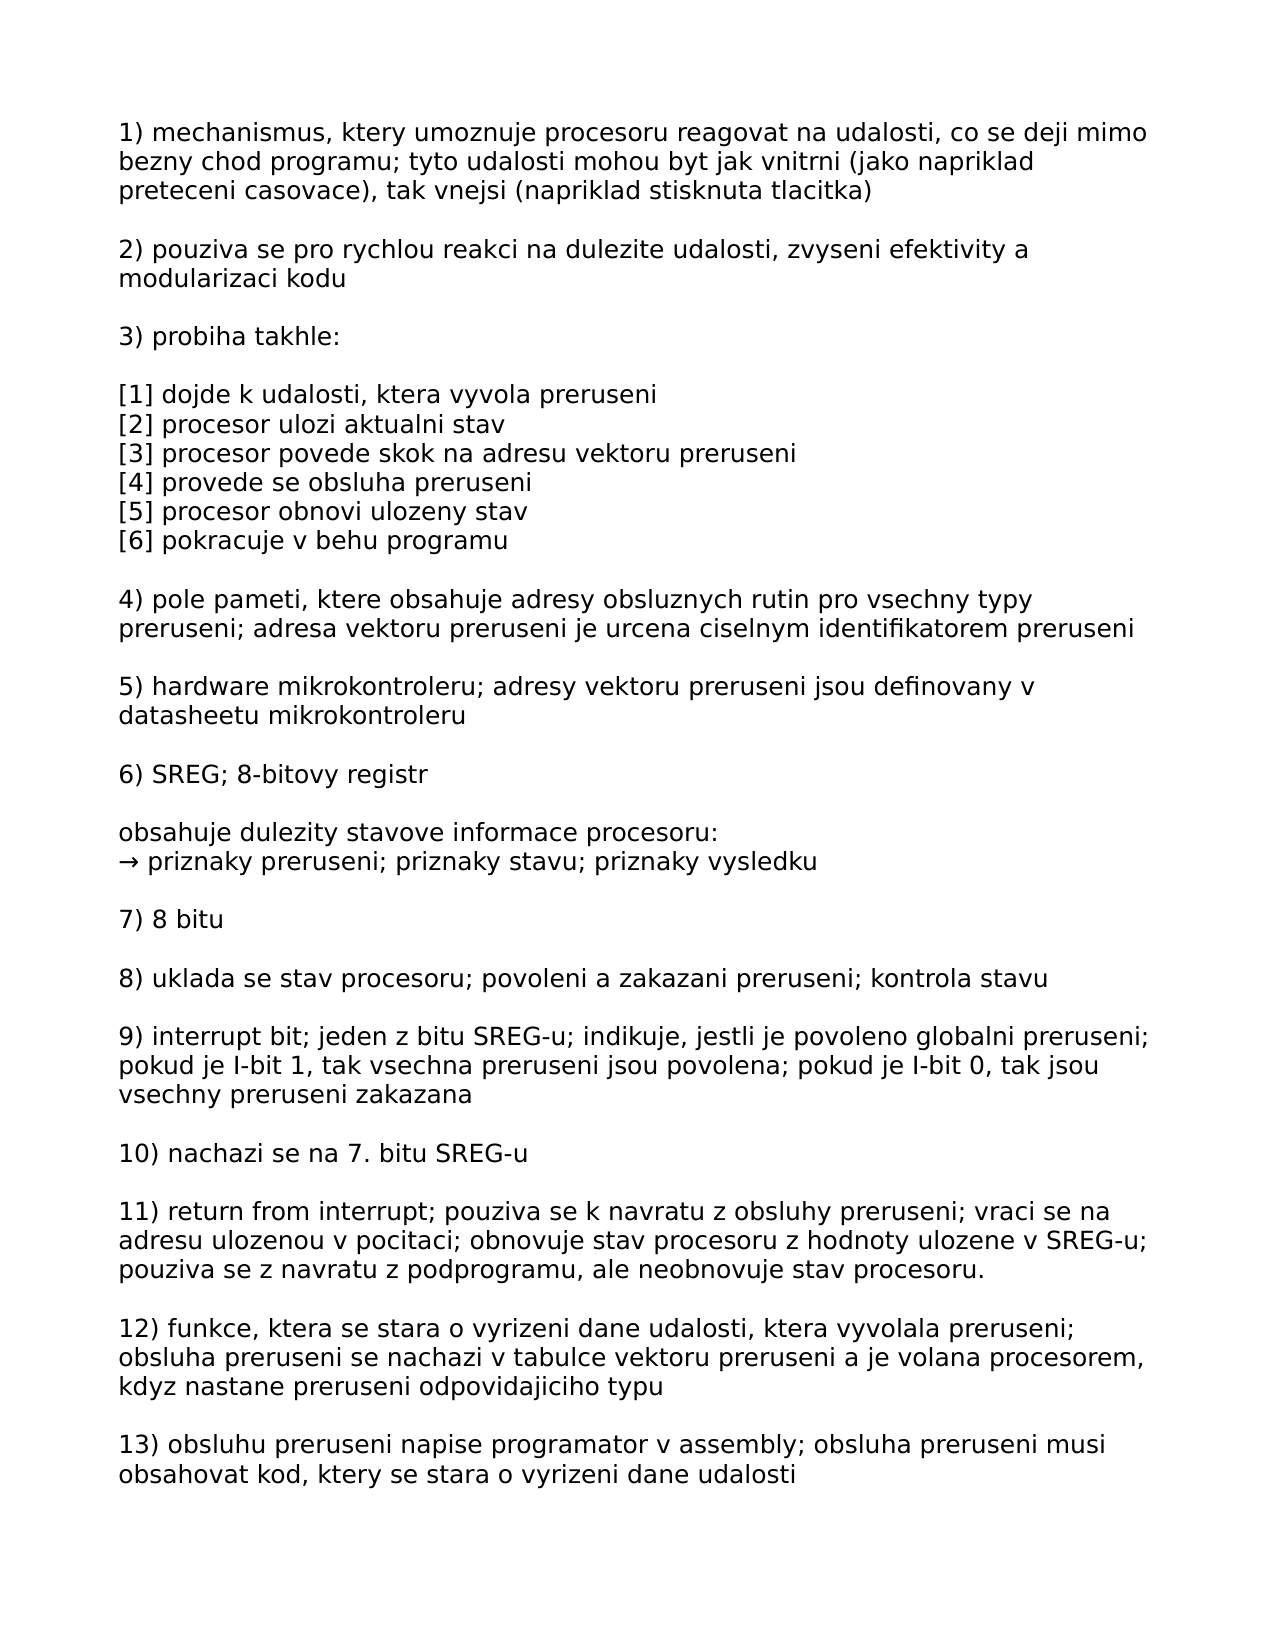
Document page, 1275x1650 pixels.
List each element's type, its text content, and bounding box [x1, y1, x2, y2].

text 1) mechanismus, ktery umoznuje procesoru reagovat na udalosti, co se deji mimo bezny chod programu; tyto udalosti mohou byt jak vnitrni (jako napriklad preteceni casovace), tak vnejsi (napriklad stisknuta tlacitka) [118, 118, 1157, 206]
text 5) hardware mikrokontroleru; adresy vektoru preruseni jsou definovany v datasheetu mikrokontroleru [118, 672, 1157, 731]
text 9) interrupt bit; jeden z bitu SREG-u; indikuje, jestli je povoleno globalni preruseni; pokud je I-bit 1, tak vsechna preruseni jsou povolena; pokud je I-bit 0, tak jsou vsechny preruseni zakazana [118, 1022, 1157, 1110]
text 6) SREG; 8-bitovy registr [118, 760, 1157, 789]
text [2] procesor ulozi aktualni stav [118, 410, 1157, 439]
text 10) nachazi se na 7. bitu SREG-u [118, 1139, 1157, 1168]
text → priznaky preruseni; priznaky stavu; priznaky vysledku [118, 847, 1157, 876]
text 7) 8 bitu [118, 906, 1157, 935]
text 13) obsluhu preruseni napise programator v assembly; obsluha preruseni musi obsahovat kod, ktery se stara o vyrizeni dane udalosti [118, 1431, 1157, 1489]
text [5] procesor obnovi ulozeny stav [118, 497, 1157, 526]
text [6] pokracuje v behu programu [118, 526, 1157, 556]
text obsahuje dulezity stavove informace procesoru: [118, 818, 1157, 847]
text 2) pouziva se pro rychlou reakci na dulezite udalosti, zvyseni efektivity a modularizaci kodu [118, 235, 1157, 293]
text 8) uklada se stav procesoru; povoleni a zakazani preruseni; kontrola stavu [118, 964, 1157, 993]
text 11) return from interrupt; pouziva se k navratu z obsluhy preruseni; vraci se na adresu ulozenou v pocitaci; obnovuje stav procesoru z hodnoty ulozene v SREG-u; pouziva se z navratu z podprogramu, ale neobnovuje stav procesoru. [118, 1197, 1157, 1285]
text [3] procesor povede skok na adresu vektoru preruseni [118, 439, 1157, 468]
text [1] dojde k udalosti, ktera vyvola preruseni [118, 381, 1157, 410]
text 3) probiha takhle: [118, 322, 1157, 351]
text 4) pole pameti, ktere obsahuje adresy obsluznych rutin pro vsechny typy preruseni; adresa vektoru preruseni je urcena ciselnym identifikatorem preruseni [118, 585, 1157, 643]
text 12) funkce, ktera se stara o vyrizeni dane udalosti, ktera vyvolala preruseni; obsluha preruseni se nachazi v tabulce vektoru preruseni a je volana procesorem, kdyz nastane preruseni odpovidajiciho typu [118, 1314, 1157, 1401]
text [4] provede se obsluha preruseni [118, 468, 1157, 497]
